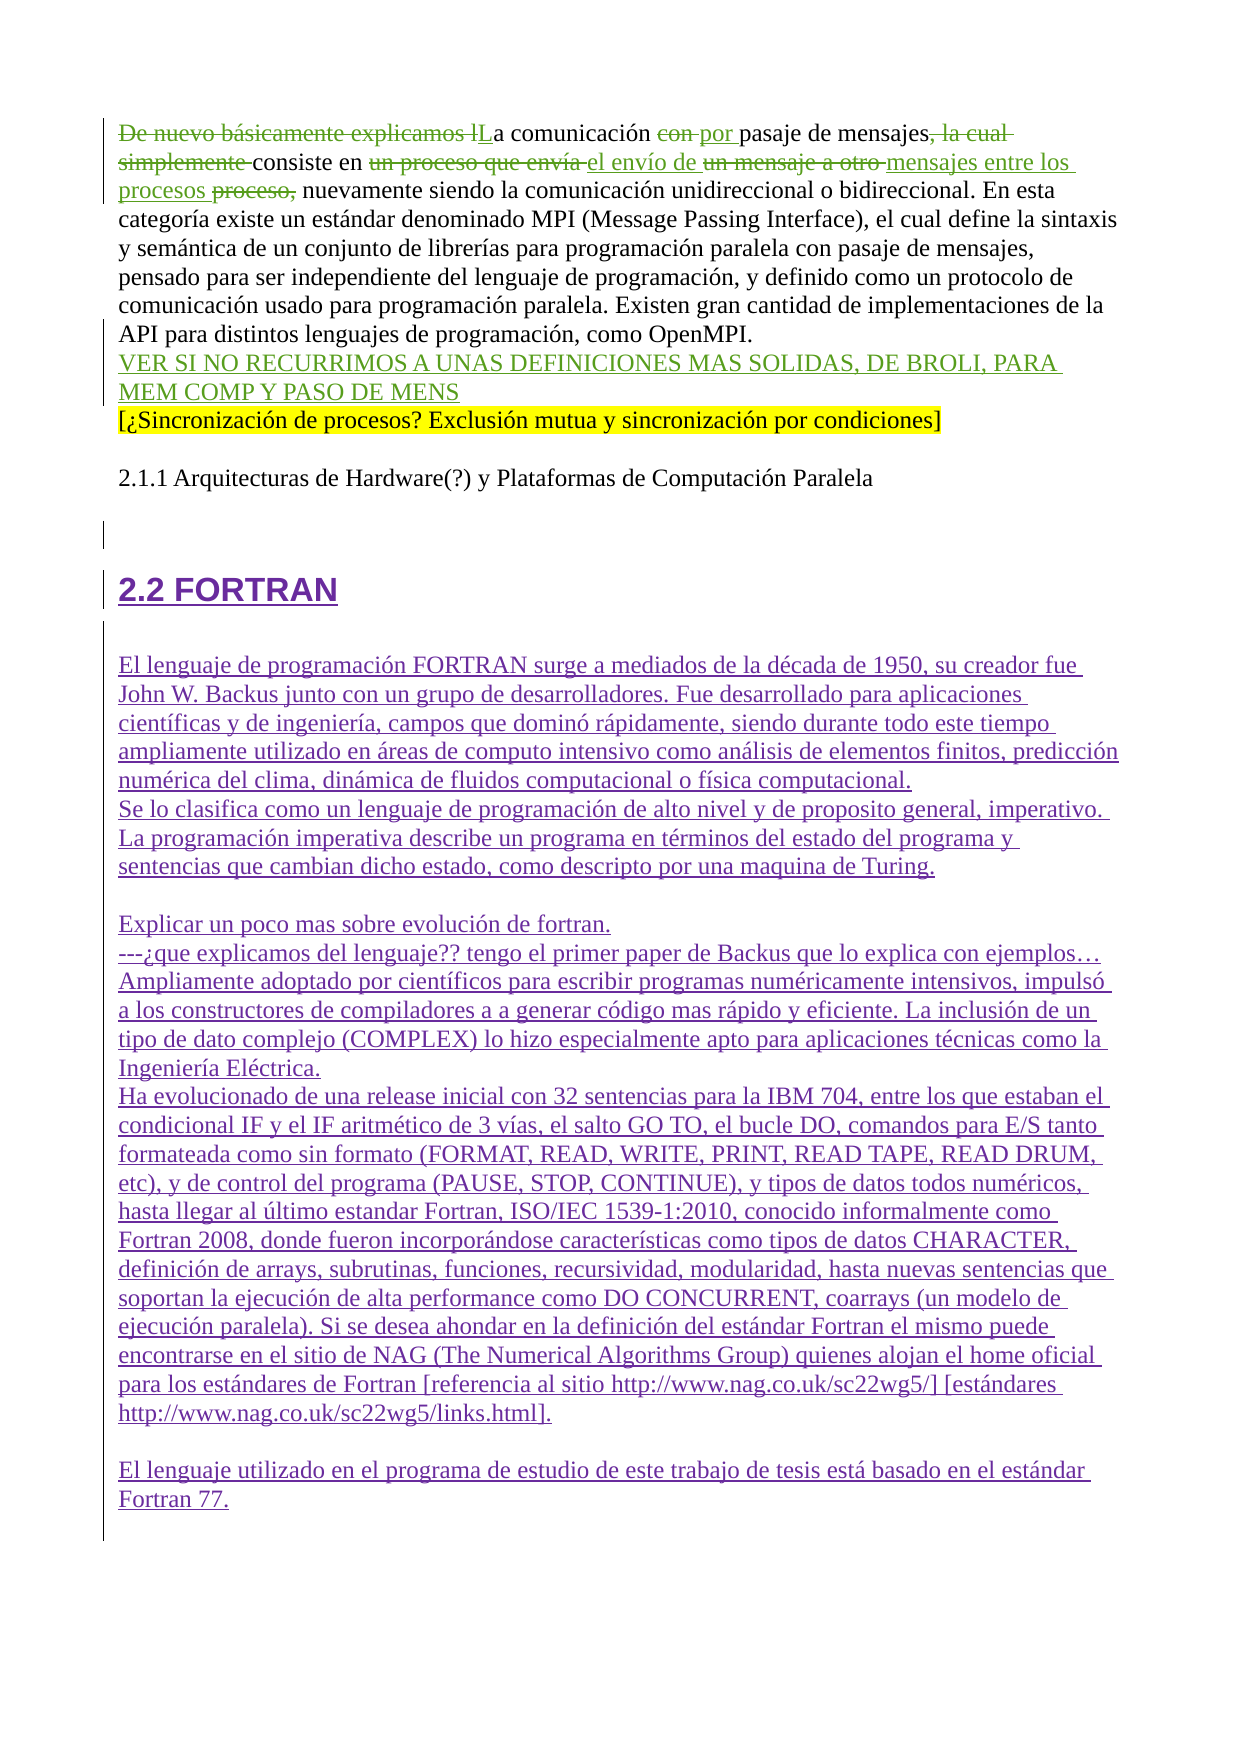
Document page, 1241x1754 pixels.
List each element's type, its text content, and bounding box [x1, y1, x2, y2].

text El lenguaje utilizado en el programa de estudio de este trabajo de tesis está basado en el estándar Fortran 77. [118, 1455, 1122, 1513]
text ---¿que explicamos del lenguaje?? tengo el primer paper de Backus que lo explica con ejemplos… [118, 938, 1122, 966]
text Explicar un poco mas sobre evolución de fortran. [118, 909, 1122, 938]
text 2.1.1 Arquitecturas de Hardware(?) y Plataformas de Computación Paralela [118, 463, 1122, 492]
text El lenguaje de programación FORTRAN surge a mediados de la década de 1950, su creador fue John W. Backus junto con un grupo de desarrolladores. Fue desarrollado para aplicaciones científicas y de ingeniería, campos que dominó rápidamente, siendo durante todo este tiempo ampliamente utilizado en áreas de computo intensivo como análisis de elementos finitos, predicción numérica del clima, dinámica de fluidos computacional o física computacional. [118, 650, 1122, 794]
text La comunicación por pasaje de mensajesconsiste en el envío de mensajes entre los procesos nuevamente siendo la comunicación unidireccional o bidireccional. En esta categoría existe un estándar denominado MPI (Message Passing Interface), el cual define la sintaxis y semántica de un conjunto de librerías para programación paralela con pasaje de mensajes, pensado para ser independiente del lenguaje de programación, y definido como un protocolo de comunicación usado para programación paralela. Existen gran cantidad de implementaciones de la API para distintos lenguajes de programación, como OpenMPI. [118, 118, 1122, 348]
text Ha evolucionado de una release inicial con 32 sentencias para la IBM 704, entre los que estaban el condicional IF y el IF aritmético de 3 vías, el salto GO TO, el bucle DO, comandos para E/S tanto formateada como sin formato (FORMAT, READ, WRITE, PRINT, READ TAPE, READ DRUM, etc), y de control del programa (PAUSE, STOP, CONTINUE), y tipos de datos todos numéricos, hasta llegar al último estandar Fortran, ISO/IEC 1539-1:2010, conocido informalmente como Fortran 2008, donde fueron incorporándose características como tipos de datos CHARACTER, definición de arrays, subrutinas, funciones, recursividad, modularidad, hasta nuevas sentencias que soportan la ejecución de alta performance como DO CONCURRENT, coarrays (un modelo de ejecución paralela). Si se desea ahondar en la definición del estándar Fortran el mismo puede encontrarse en el sitio de NAG (The Numerical Algorithms Group) quienes alojan el home oficial para los estándares de Fortran [referencia al sitio http://www.nag.co.uk/sc22wg5/] [estándares http://www.nag.co.uk/sc22wg5/links.html]. [118, 1081, 1122, 1426]
text Ampliamente adoptado por científicos para escribir programas numéricamente intensivos, impulsó a los constructores de compiladores a a generar código mas rápido y eficiente. La inclusión de un tipo de dato complejo (COMPLEX) lo hizo especialmente apto para aplicaciones técnicas como la Ingeniería Eléctrica. [118, 966, 1122, 1081]
text VER SI NO RECURRIMOS A UNAS DEFINICIONES MAS SOLIDAS, DE BROLI, PARA MEM COMP Y PASO DE MENS [118, 348, 1122, 406]
subtitle 2.2 FORTRAN [118, 570, 1122, 609]
text Se lo clasifica como un lenguaje de programación de alto nivel y de proposito general, imperativo. La programación imperativa describe un programa en términos del estado del programa y sentencias que cambian dicho estado, como descripto por una maquina de Turing. [118, 794, 1122, 880]
text [¿Sincronización de procesos? Exclusión mutua y sincronización por condiciones] [118, 406, 1122, 434]
